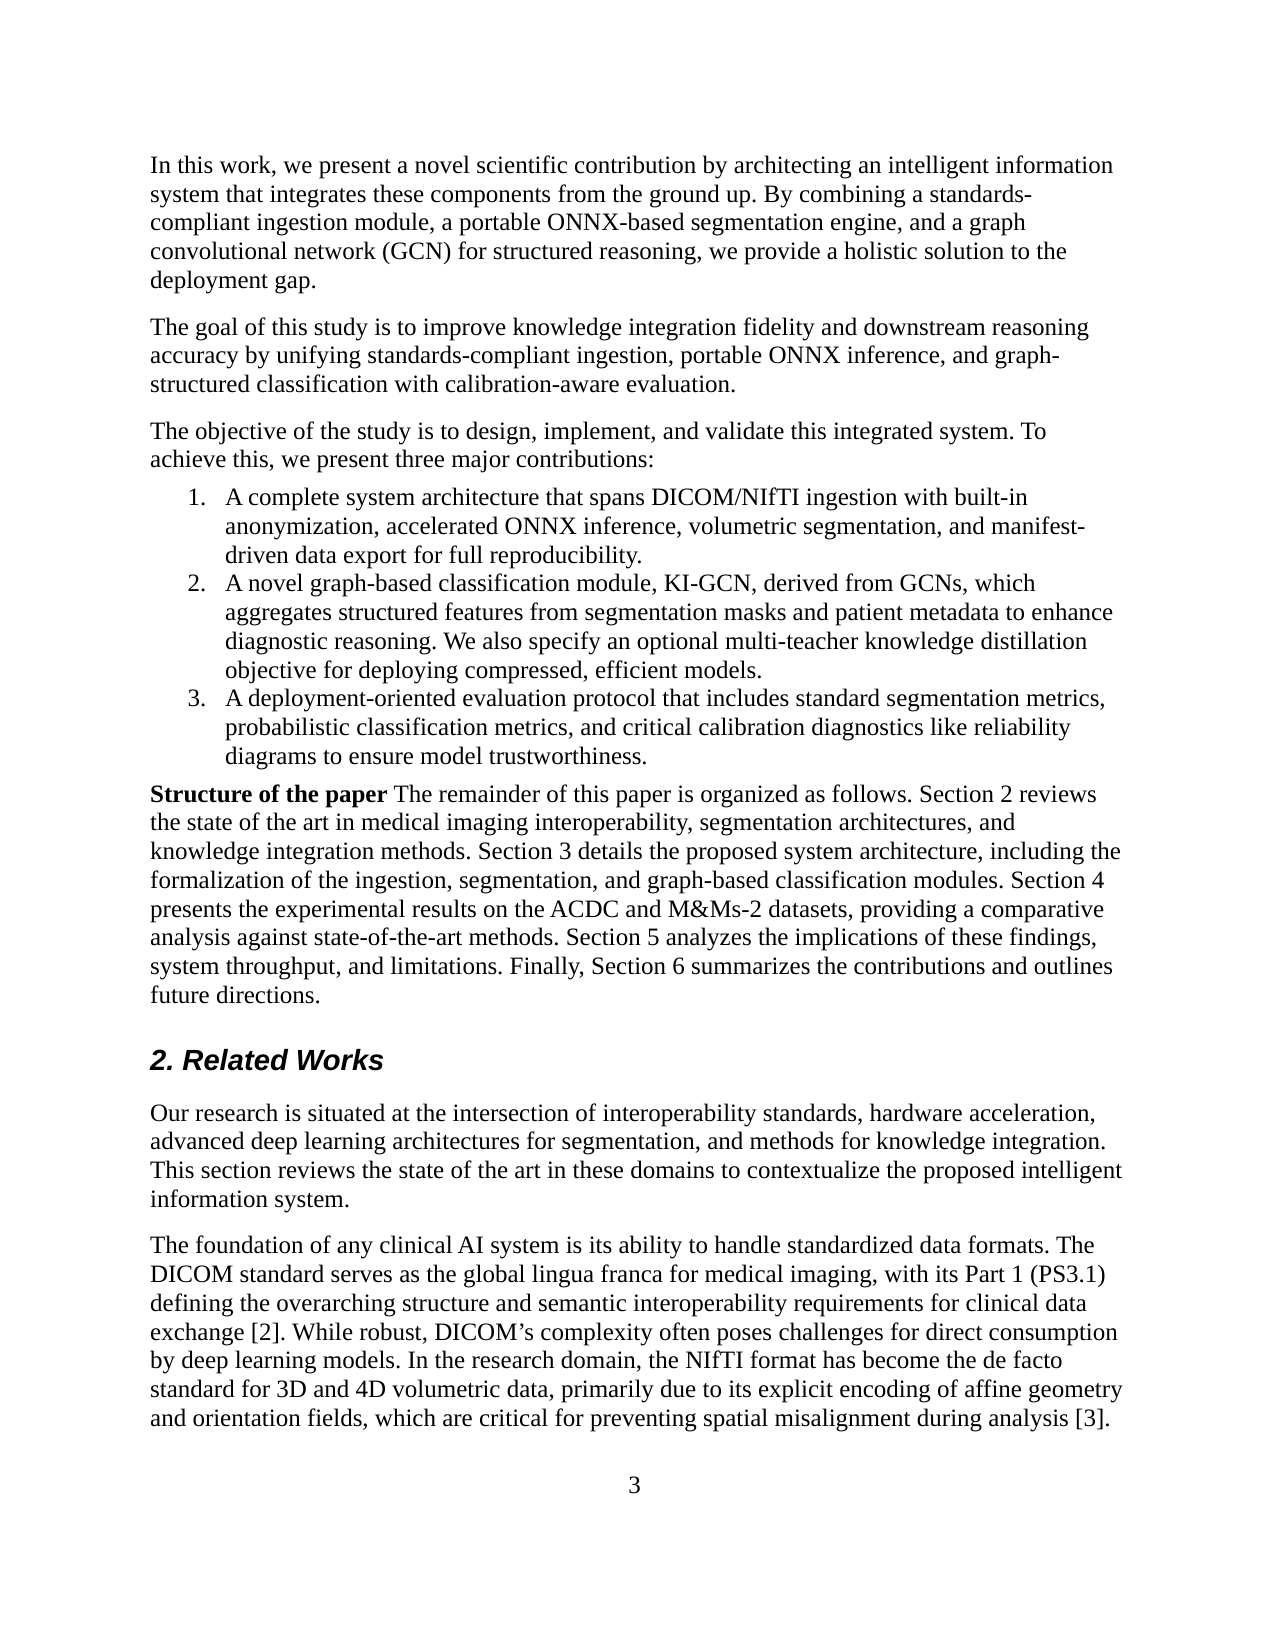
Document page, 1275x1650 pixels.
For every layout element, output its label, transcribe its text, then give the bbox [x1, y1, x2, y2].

list A novel graph-based classification module, KI-GCN, derived from GCNs, which aggregates structured features from segmentation masks and patient metadata to enhance diagnostic reasoning. We also specify an optional multi-teacher knowledge distillation objective for deploying compressed, efficient models. [187, 568, 1125, 683]
subtitle 2. Related Works [150, 1043, 1125, 1076]
text The goal of this study is to improve knowledge integration fidelity and downstream reasoning accuracy by unifying standards-compliant ingestion, portable ONNX inference, and graph-structured classification with calibration-aware evaluation. [150, 312, 1125, 398]
text The foundation of any clinical AI system is its ability to handle standardized data formats. The DICOM standard serves as the global lingua franca for medical imaging, with its Part 1 (PS3.1) defining the overarching structure and semantic interoperability requirements for clinical data exchange [2]. While robust, DICOM’s complexity often poses challenges for direct consumption by deep learning models. In the research domain, the NIfTI format has become the de facto standard for 3D and 4D volumetric data, primarily due to its explicit encoding of affine geometry and orientation fields, which are critical for preventing spatial misalignment during analysis [3]. [150, 1231, 1125, 1432]
list A deployment-oriented evaluation protocol that includes standard segmentation metrics, probabilistic classification metrics, and critical calibration diagnostics like reliability diagrams to ensure model trustworthiness. [187, 683, 1125, 770]
list A complete system architecture that spans DICOM/NIfTI ingestion with built-in anonymization, accelerated ONNX inference, volumetric segmentation, and manifest-driven data export for full reproducibility. [187, 482, 1125, 568]
text Structure of the paper The remainder of this paper is organized as follows. Section 2 reviews the state of the art in medical imaging interoperability, segmentation architectures, and knowledge integration methods. Section 3 details the proposed system architecture, including the formalization of the ingestion, segmentation, and graph-based classification modules. Section 4 presents the experimental results on the ACDC and M&Ms-2 datasets, providing a comparative analysis against state-of-the-art methods. Section 5 analyzes the implications of these findings, system throughput, and limitations. Finally, Section 6 summarizes the contributions and outlines future directions. [150, 779, 1125, 1009]
text Our research is situated at the intersection of interoperability standards, hardware acceleration, advanced deep learning architectures for segmentation, and methods for knowledge integration. This section reviews the state of the art in these domains to contextualize the proposed intelligent information system. [150, 1098, 1125, 1213]
text The objective of the study is to design, implement, and validate this integrated system. To achieve this, we present three major contributions: [150, 416, 1125, 473]
text In this work, we present a novel scientific contribution by architecting an intelligent information system that integrates these components from the ground up. By combining a standards-compliant ingestion module, a portable ONNX-based segmentation engine, and a graph convolutional network (GCN) for structured reasoning, we provide a holistic solution to the deployment gap. [150, 150, 1125, 294]
